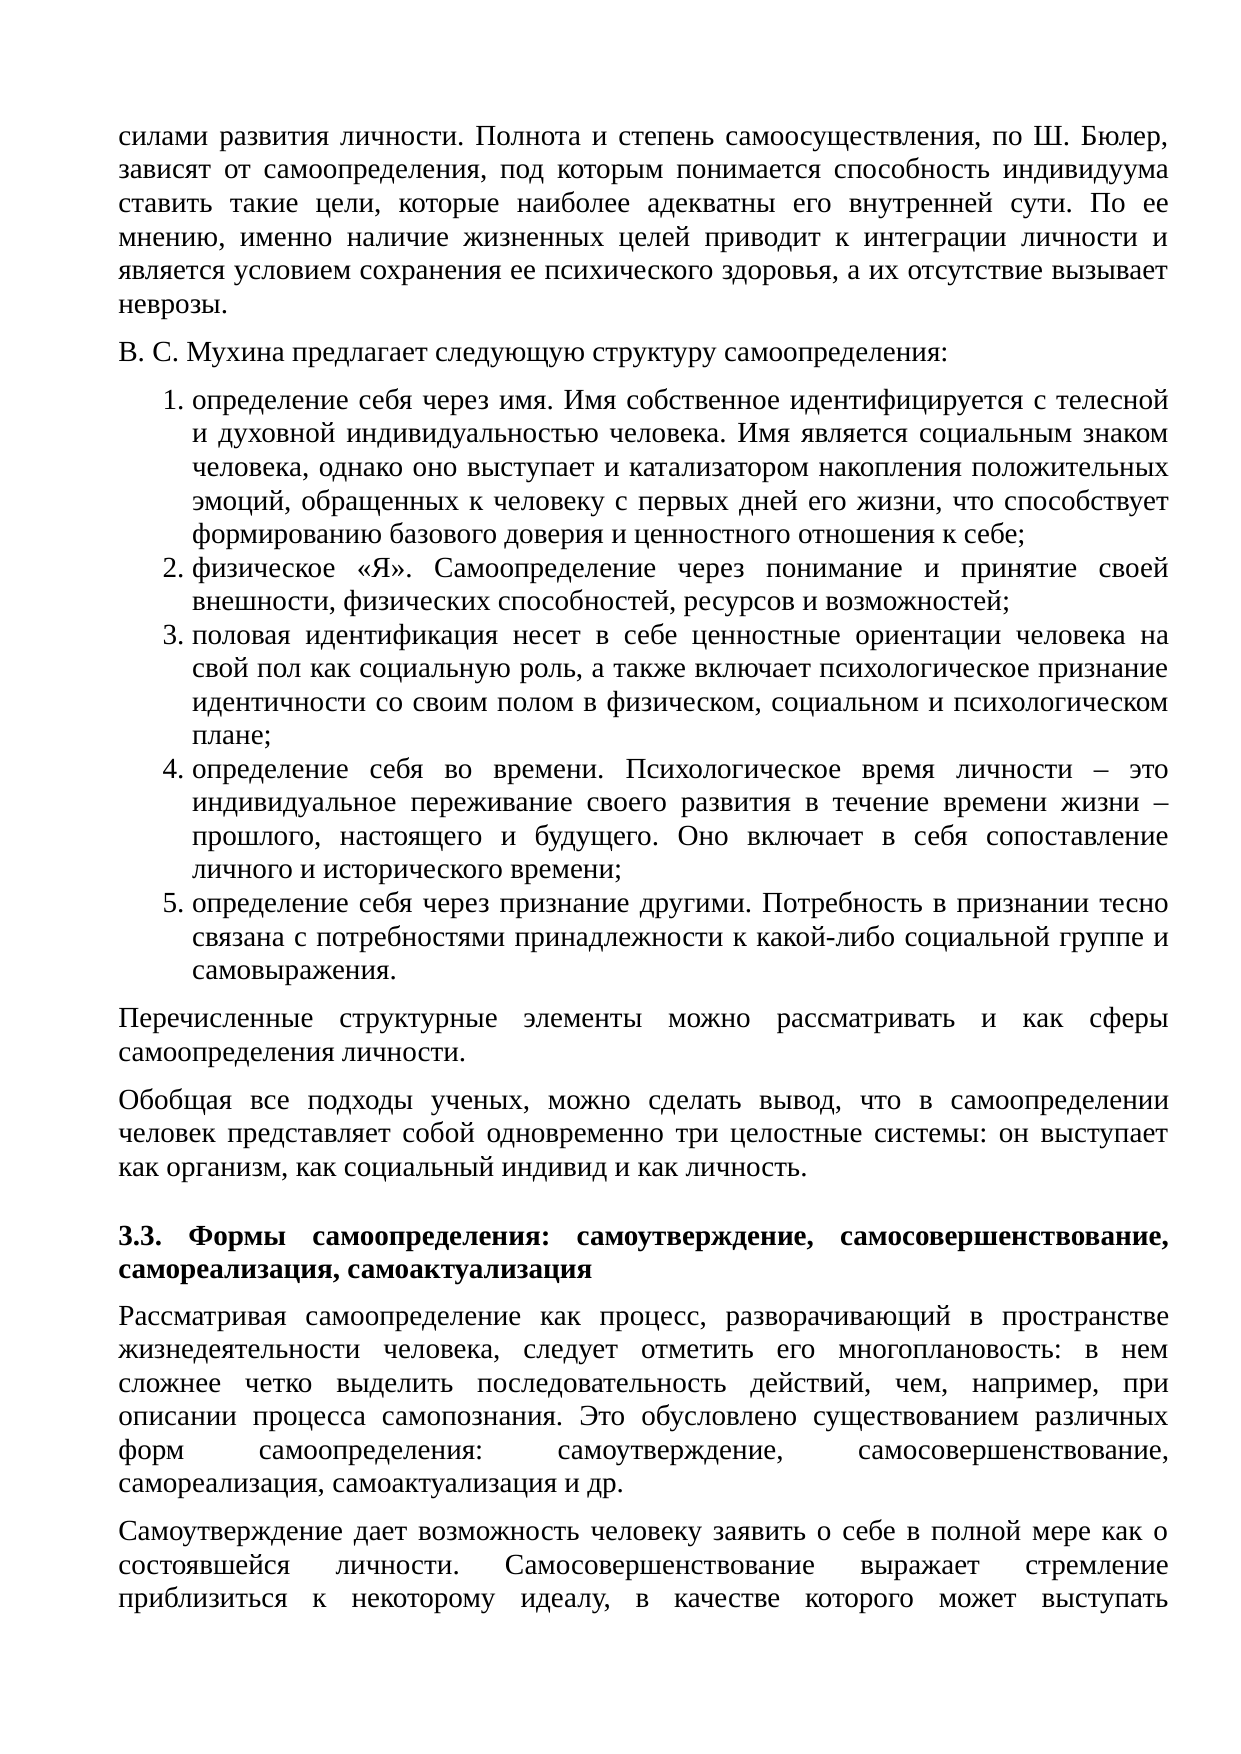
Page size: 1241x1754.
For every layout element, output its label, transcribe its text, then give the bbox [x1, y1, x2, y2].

list физическое «Я». Самоопределение через понимание и принятие своей внешности, физических способностей, ресурсов и возможностей; [162, 550, 1170, 617]
list половая идентификация несет в себе ценностные ориентации человека на свой пол как социальную роль, а также включает психологическое признание идентичности со своим полом в физическом, социальном и психологическом плане; [162, 617, 1170, 751]
text силами развития личности. Полнота и степень самоосуществления, по Ш. Бюлер, зависят от самоопределения, под которым понимается способность индивидуума ставить такие цели, которые наиболее адекватны его внутренней сути. По ее мнению, именно наличие жизненных целей приводит к интеграции личности и является условием сохранения ее психического здоровья, а их отсутствие вызывает неврозы. [118, 118, 1170, 319]
text Рассматривая самоопределение как процесс, разворачивающий в пространстве жизнедеятельности человека, следует отметить его многоплановость: в нем сложнее четко выделить последовательность действий, чем, например, при описании процесса самопознания. Это обусловлено существованием различных форм самоопределения: самоутверждение, самосовершенствование, самореализация, самоактуализация и др. [118, 1298, 1170, 1499]
subtitle 3.3. Формы самоопределения: самоутверждение, самосовершенствование, самореализация, самоактуализация [118, 1218, 1170, 1285]
list определение себя через признание другими. Потребность в признании тесно связана с потребностями принадлежности к какой-либо социальной группе и самовыражения. [162, 885, 1170, 986]
list определение себя через имя. Имя собственное идентифицируется с телесной и духовной индивидуальностью человека. Имя является социальным знаком человека, однако оно выступает и катализатором накопления положительных эмоций, обращенных к человеку с первых дней его жизни, что способствует формированию базового доверия и ценностного отношения к себе; [162, 382, 1170, 550]
text Перечисленные структурные элементы можно рассматривать и как сферы самоопределения личности. [118, 1000, 1170, 1067]
text В. С. Мухина предлагает следующую структуру самоопределения: [118, 334, 1170, 367]
list определение себя во времени. Психологическое время личности – это индивидуальное переживание своего развития в течение времени жизни – прошлого, настоящего и будущего. Оно включает в себя сопоставление личного и исторического времени; [162, 751, 1170, 885]
text Обобщая все подходы ученых, можно сделать вывод, что в самоопределении человек представляет собой одновременно три целостные системы: он выступает как организм, как социальный индивид и как личность. [118, 1082, 1170, 1183]
text Самоутверждение дает возможность человеку заявить о себе в полной мере как о состоявшейся личности. Самосовершенствование выражает стремление приблизиться к некоторому идеалу, в качестве которого может выступать [118, 1513, 1170, 1614]
